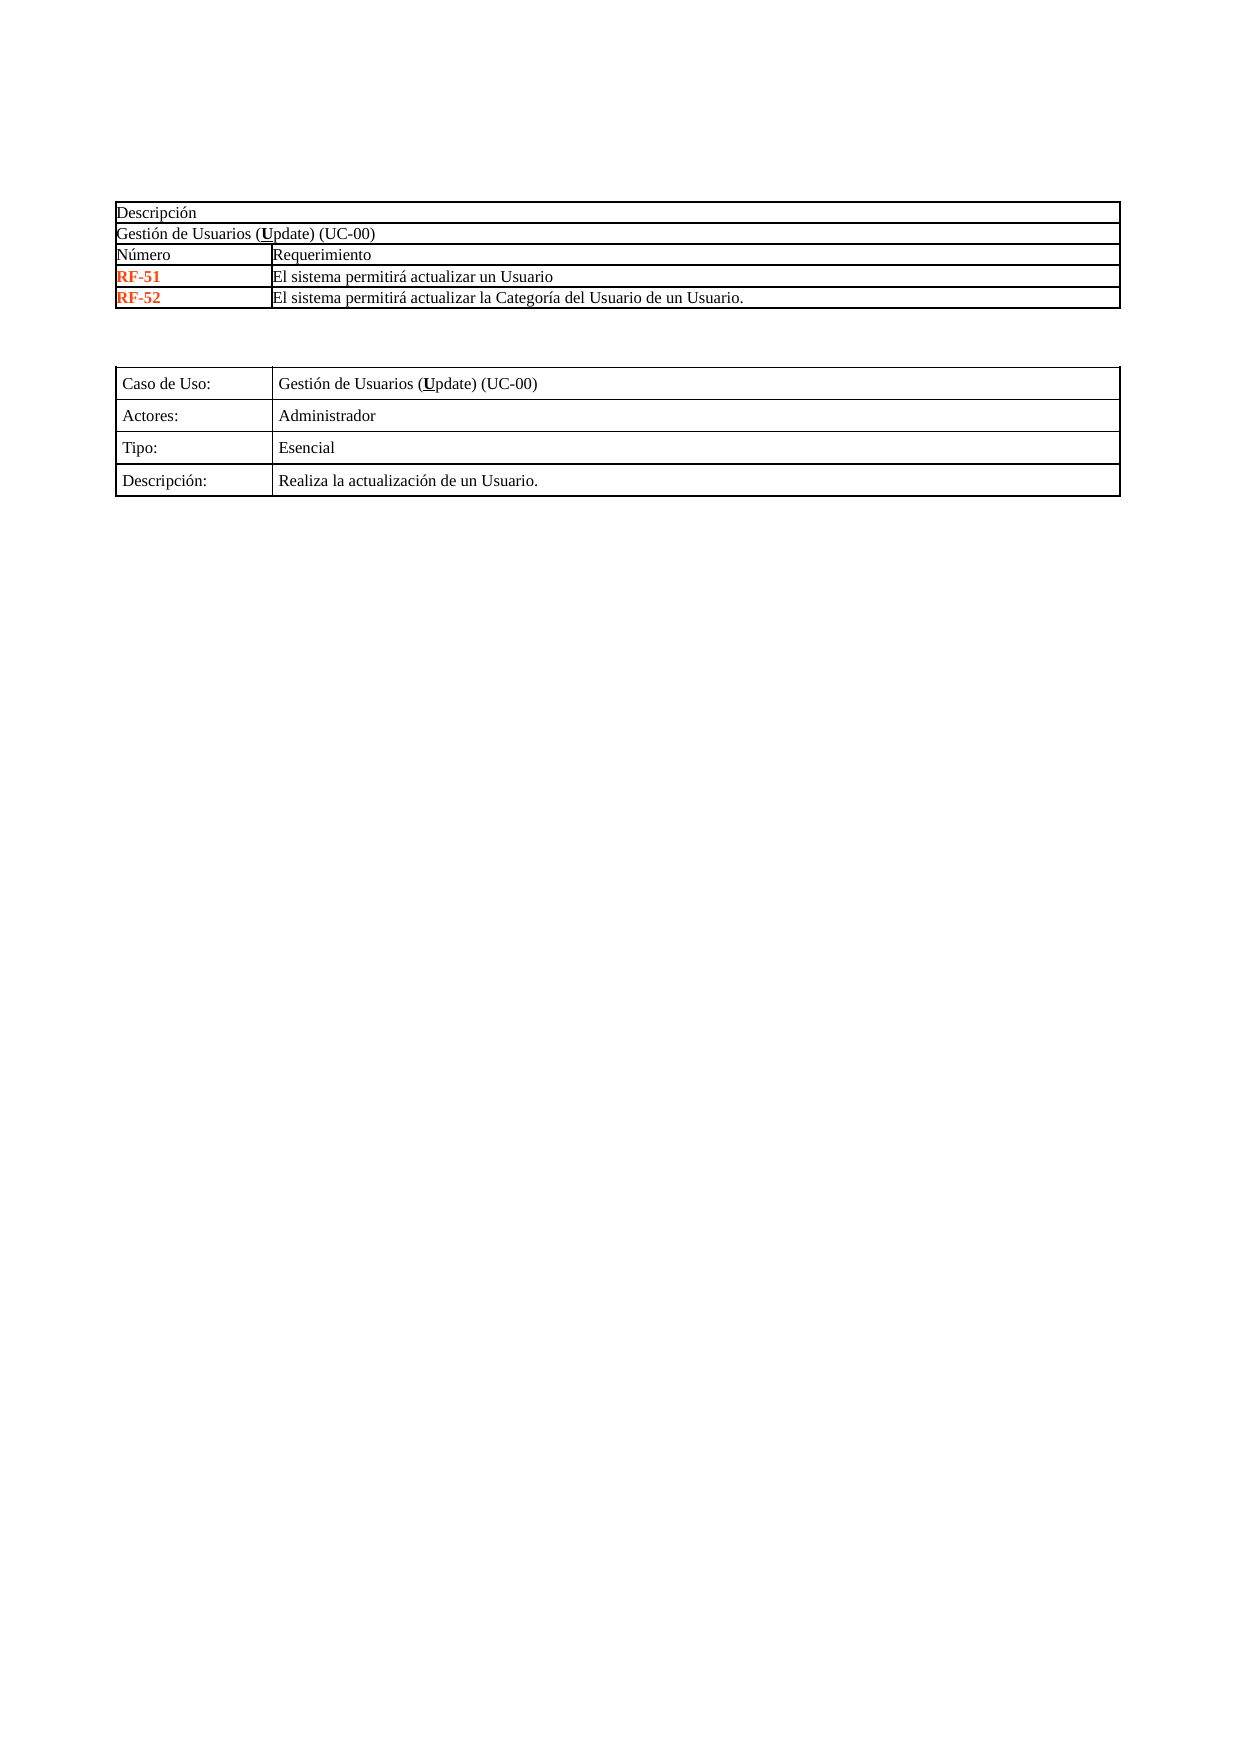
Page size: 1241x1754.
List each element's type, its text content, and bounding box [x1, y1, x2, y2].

table_header Descripción [117, 203, 1119, 222]
table_cell Actores: [117, 400, 272, 431]
table_cell Descripción: [117, 465, 272, 495]
table_cell Esencial [273, 432, 1119, 463]
table_cell RF-52 [117, 288, 271, 307]
table_header Caso de Uso: [117, 368, 272, 399]
table_cell RF-51 [117, 266, 271, 286]
table_cell Administrador [273, 400, 1119, 431]
table_cell El sistema permitirá actualizar la Categoría del Usuario de un Usuario. [273, 288, 1119, 307]
table_cell Requerimiento [273, 245, 1119, 264]
table_cell Número [117, 245, 271, 264]
table_cell Realiza la actualización de un Usuario. [273, 465, 1119, 495]
table_cell Tipo: [117, 432, 272, 463]
table_header Gestión de Usuarios (Update) (UC-00) [273, 368, 1119, 399]
table_cell El sistema permitirá actualizar un Usuario [273, 266, 1119, 286]
